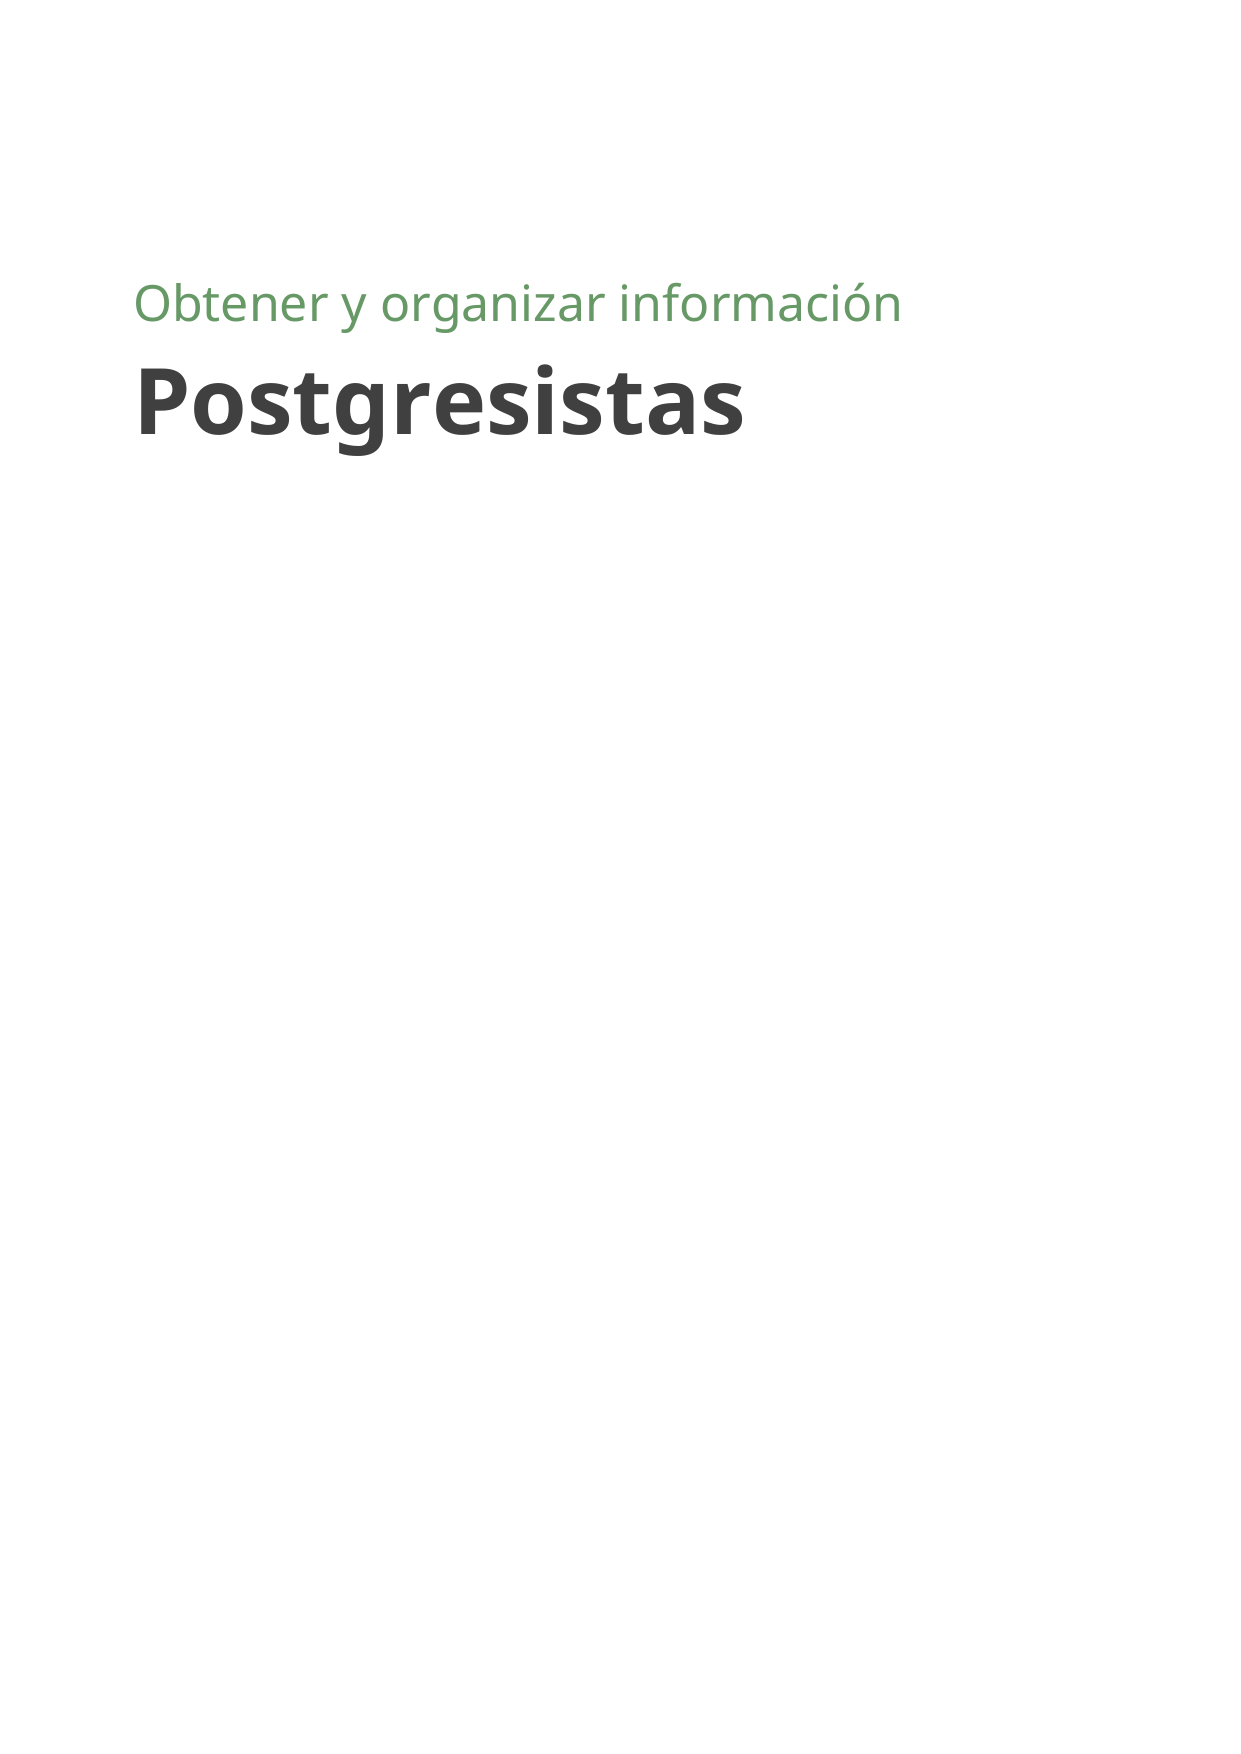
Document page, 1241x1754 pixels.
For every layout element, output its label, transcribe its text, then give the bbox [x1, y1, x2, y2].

subtitle Obtener y organizar información Postgresistas [133, 268, 1122, 461]
